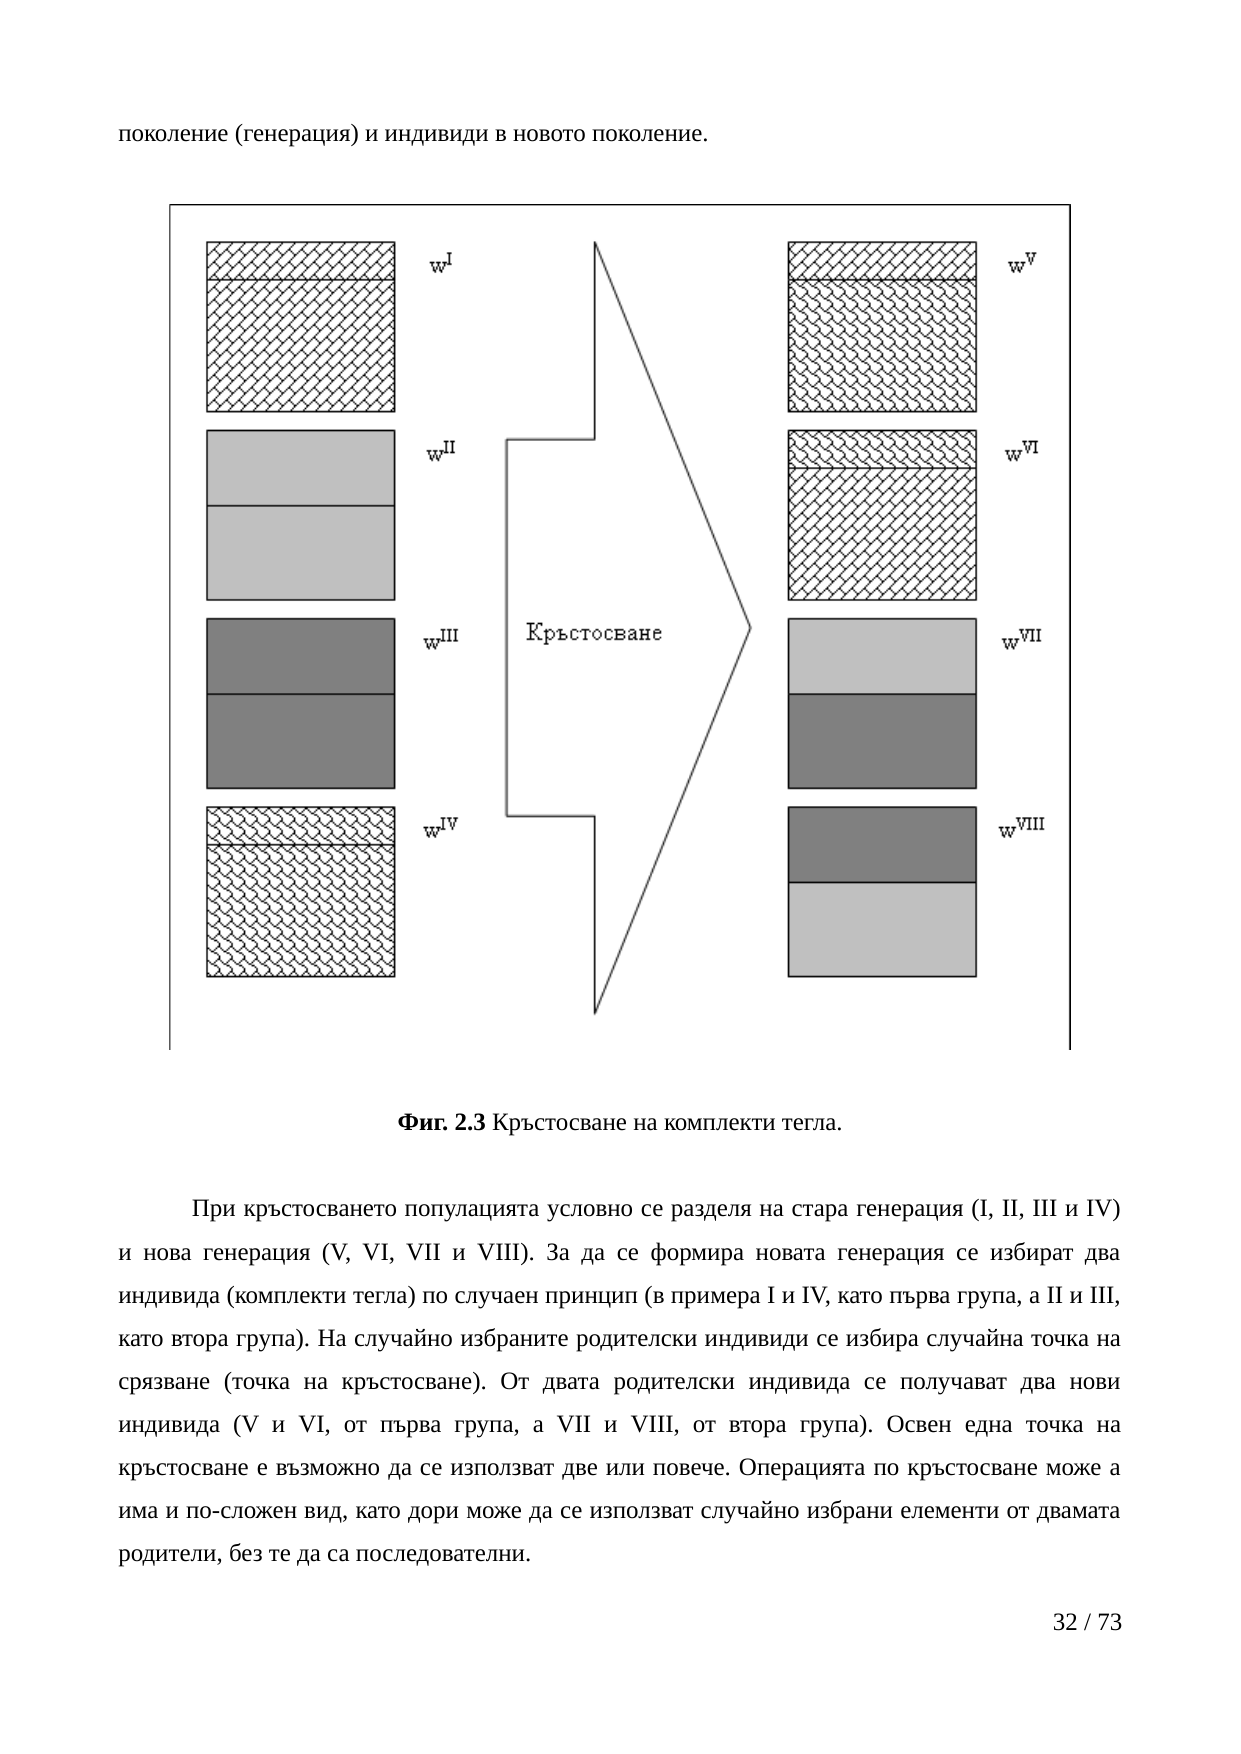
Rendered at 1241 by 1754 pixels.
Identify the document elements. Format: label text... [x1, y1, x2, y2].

text При кръстосването популацията условно се разделя на стара генерация (I, II, III и IV) и нова генерация (V, VI, VII и VIII). За да се формира новата генерация се избират два индивида (комплекти тегла) по случаен принцип (в примера I и IV, като първа група, a II и III, като втора група). На случайно избраните родителски индивиди се избира случайна точка на срязване (точка на кръстосване). От двата родителски индивида се получават два нови индивида (V и VI, от първа група, a VII и VIII, от втора група). Освен една точка на кръстосване е възможно да се използват две или повече. Операцията по кръстосване може а има и по-сложен вид, като дори може да се използват случайно избрани елементи от двамата родители, без те да са последователни. [118, 1193, 1122, 1567]
text Фиг. 2.3 Кръстосване на комплекти тегла. [118, 1107, 1122, 1136]
text поколение (генерация) и индивиди в новото поколение. [118, 118, 1122, 147]
